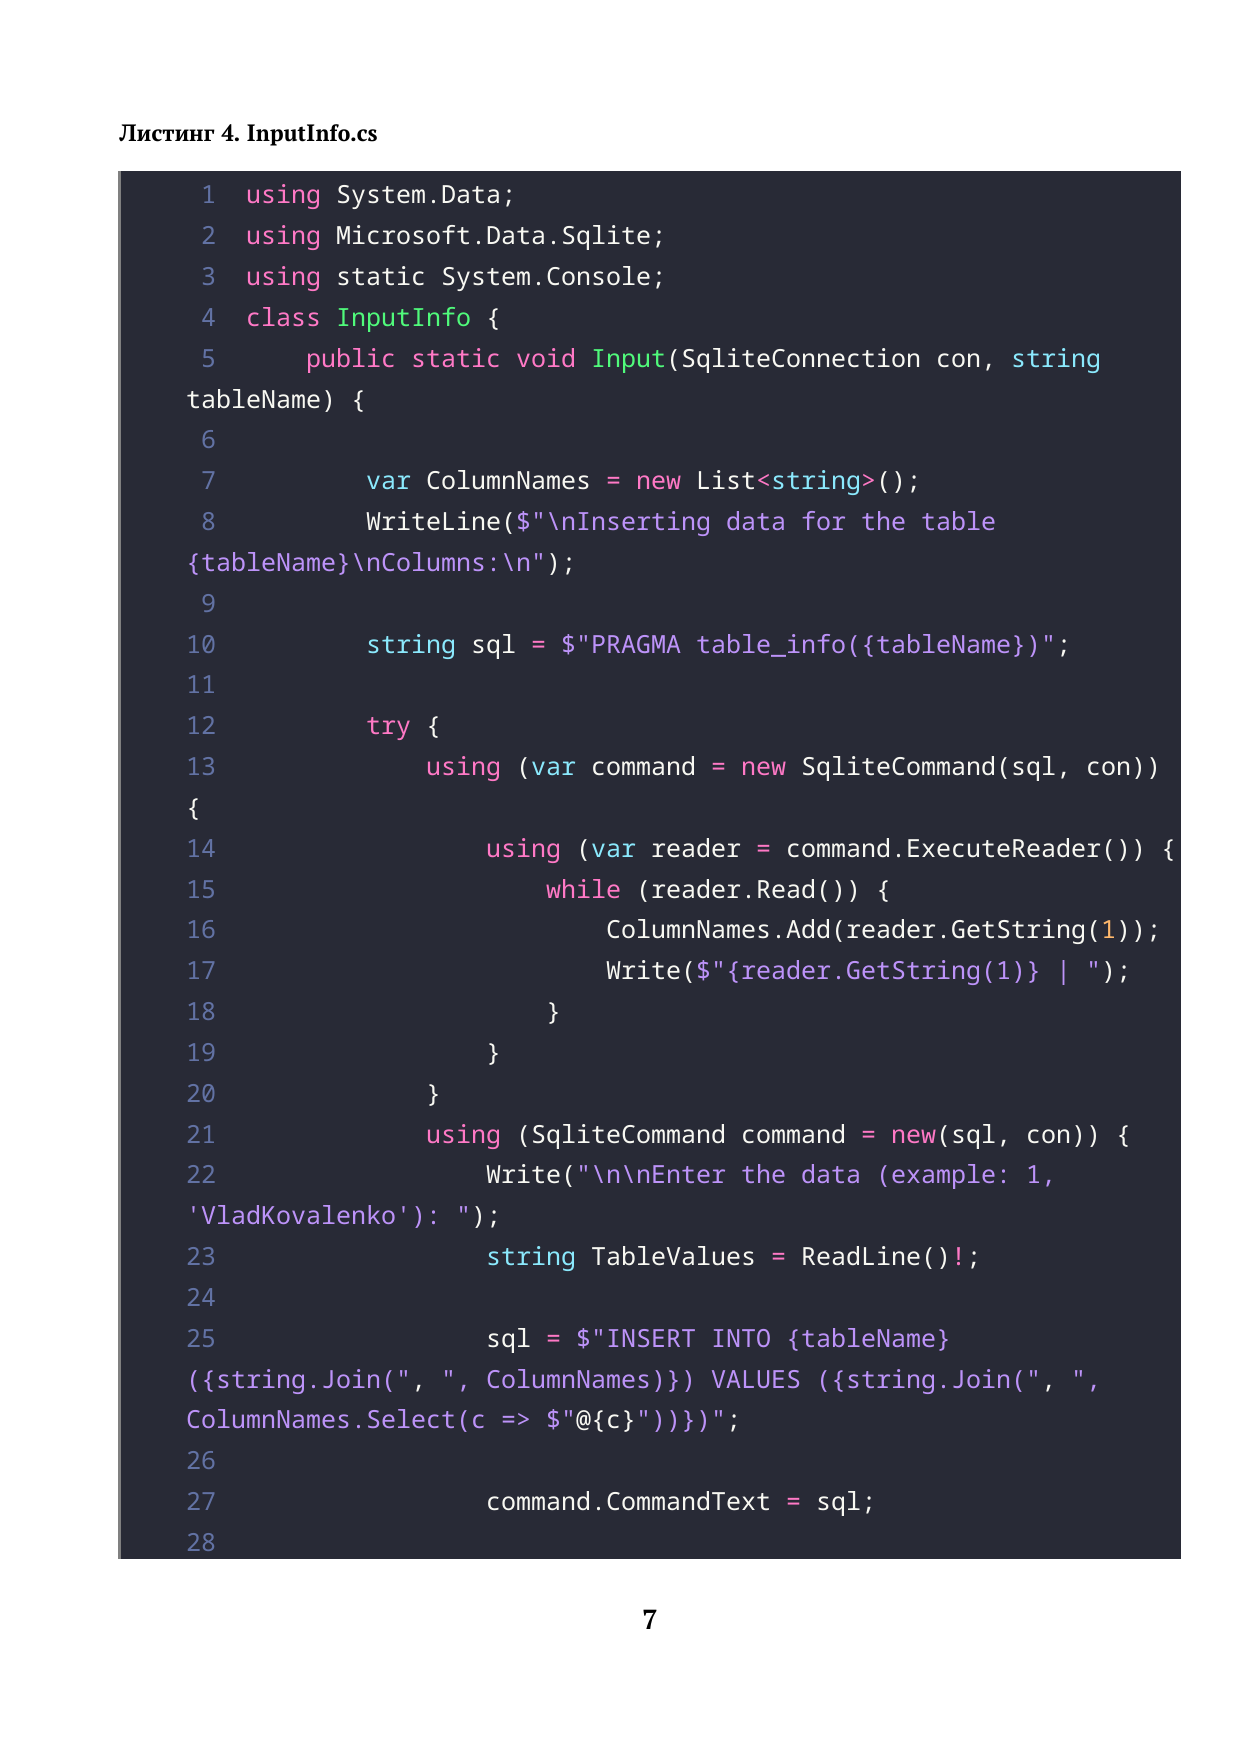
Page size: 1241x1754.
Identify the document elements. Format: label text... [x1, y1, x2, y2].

text 4 class InputInfo { [121, 294, 1181, 334]
text 9 [121, 579, 1181, 619]
text 1 using System.Data; [121, 171, 1181, 211]
text 19 } [121, 1029, 1181, 1069]
text 15 while (reader.Read()) { [121, 865, 1181, 905]
text 7 var ColumnNames = new List<string>(); [121, 457, 1181, 497]
text 20 } [121, 1069, 1181, 1109]
text 21 using (SqliteCommand command = new(sql, con)) { [121, 1110, 1181, 1150]
text 3 using static System.Console; [121, 253, 1181, 293]
text 27 command.CommandText = sql; [121, 1478, 1181, 1518]
text 6 [121, 416, 1181, 456]
text 2 using Microsoft.Data.Sqlite; [121, 212, 1181, 252]
text 18 } [121, 988, 1181, 1028]
text Листинг 4. InputInfo.cs [118, 118, 1181, 147]
text 26 [121, 1437, 1181, 1477]
text 11 [121, 661, 1181, 701]
text 14 using (var reader = command.ExecuteReader()) { [121, 824, 1181, 864]
text 23 string TableValues = ReadLine()!; [121, 1233, 1181, 1273]
text 17 Write($"{reader.GetString(1)} | "); [121, 947, 1181, 987]
text 24 [121, 1274, 1181, 1314]
text 10 string sql = $"PRAGMA table_info({tableName})"; [121, 620, 1181, 660]
text 22 Write("\n\nEnter the data (example: 1, 'VladKovalenko'): "); [121, 1151, 1181, 1232]
text 12 try { [121, 702, 1181, 742]
text 8 WriteLine($"\nInserting data for the table {tableName}\nColumns:\n"); [121, 498, 1181, 579]
text 28 [121, 1519, 1181, 1559]
text 13 using (var command = new SqliteCommand(sql, con)) { [121, 743, 1181, 824]
text 16 ColumnNames.Add(reader.GetString(1)); [121, 906, 1181, 946]
text 5 public static void Input(SqliteConnection con, string tableName) { [121, 334, 1181, 415]
text 25 sql = $"INSERT INTO {tableName} ({string.Join(", ", ColumnNames)}) VALUES ({string.Join(", ", ColumnNames.Select(c => $"@{c}"))})"; [121, 1314, 1181, 1436]
